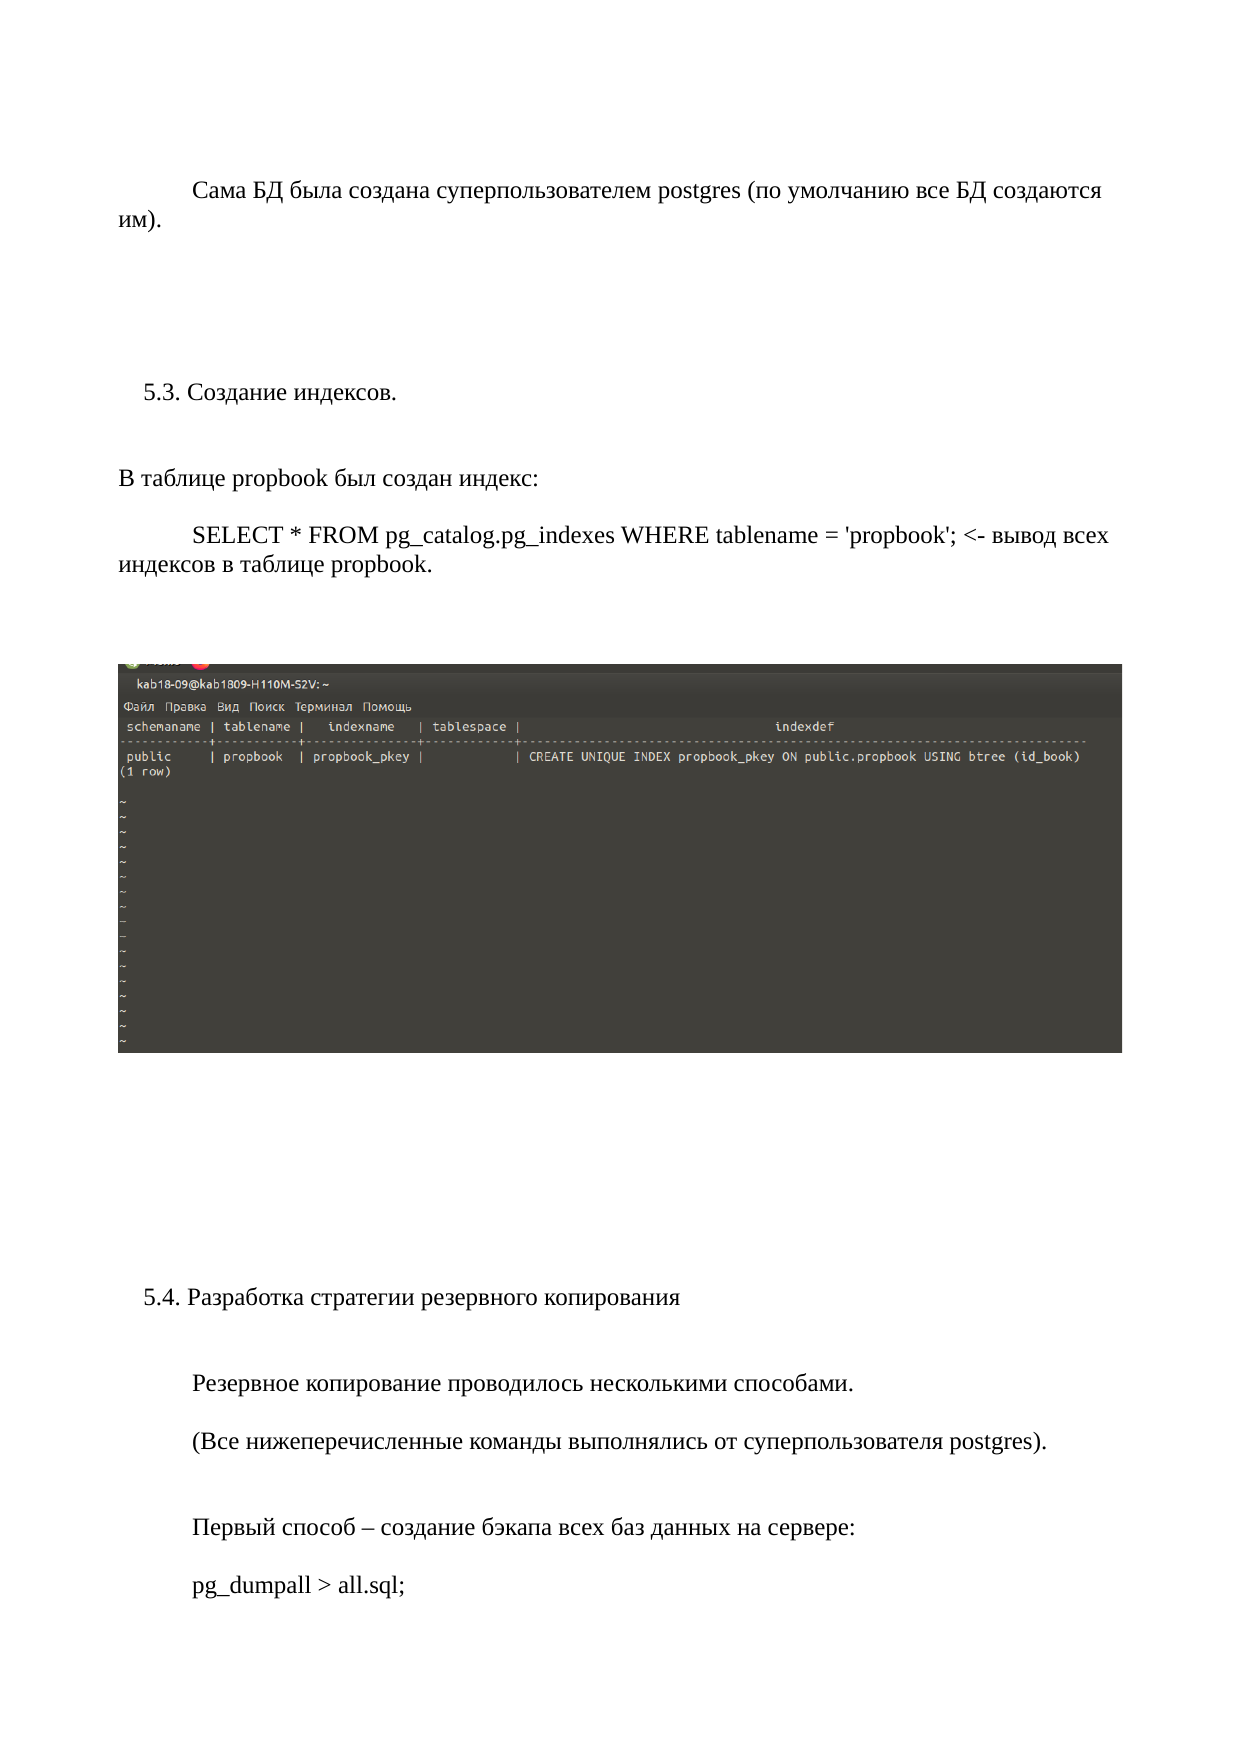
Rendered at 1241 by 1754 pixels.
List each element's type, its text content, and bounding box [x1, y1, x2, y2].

text SELECT * FROM pg_catalog.pg_indexes WHERE tablename = 'propbook'; <- вывод всех индексов в таблице propbook. [118, 521, 1122, 578]
text Первый способ – создание бэкапа всех баз данных на сервере: [118, 1512, 1122, 1541]
text 5.4. Разработка стратегии резервного копирования [118, 1282, 1122, 1311]
picture [118, 664, 1123, 1053]
text Сама БД была создана суперпользователем postgres (по умолчанию все БД создаются им). [118, 176, 1122, 233]
text 5.3. Создание индексов. [118, 377, 1122, 406]
text Резервное копирование проводилось несколькими способами. [118, 1368, 1122, 1397]
text (Все нижеперечисленные команды выполнялись от суперпользователя postgres). [118, 1426, 1122, 1455]
text В таблице propbook был создан индекс: [118, 463, 1122, 492]
text pg_dumpall > all.sql; [118, 1570, 1122, 1598]
